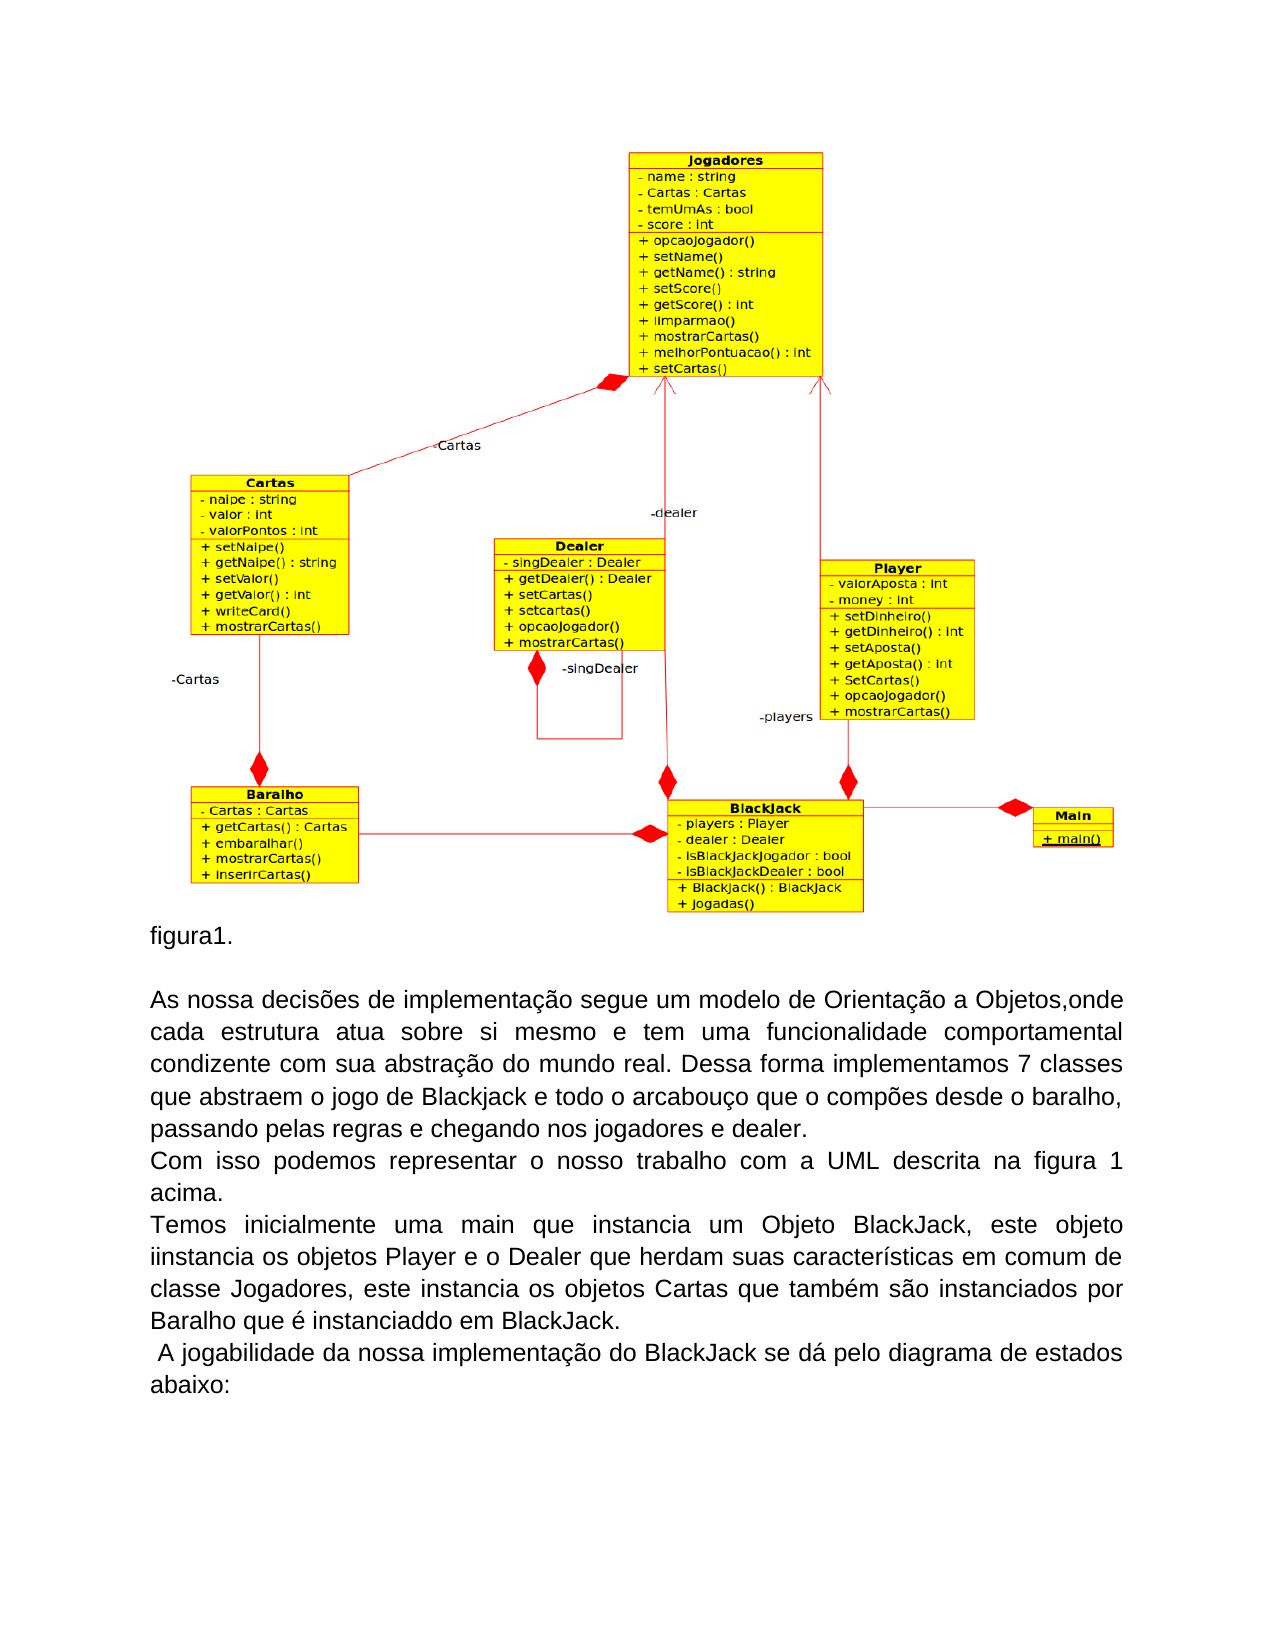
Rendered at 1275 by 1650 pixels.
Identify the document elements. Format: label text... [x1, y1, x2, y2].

text As nossa decisões de implementação segue um modelo de Orientação a Objetos,onde cada estrutura atua sobre si mesmo e tem uma funcionalidade comportamental condizente com sua abstração do mundo real. Dessa forma implementamos 7 classes que abstraem o jogo de Blackjack e todo o arcabouço que o compões desde o baralho, passando pelas regras e chegando nos jogadores e dealer. [150, 986, 1125, 1142]
text Com isso podemos representar o nosso trabalho com a UML descrita na figura 1 acima. [150, 1147, 1125, 1207]
picture [150, 150, 1125, 918]
text figura1. [150, 918, 1125, 950]
text A jogabilidade da nossa implementação do BlackJack se dá pelo diagrama de estados abaixo: [150, 1339, 1125, 1399]
text Temos inicialmente uma main que instancia um Objeto BlackJack, este objeto iinstancia os objetos Player e o Dealer que herdam suas características em comum de classe Jogadores, este instancia os objetos Cartas que também são instanciados por Baralho que é instanciaddo em BlackJack. [150, 1211, 1125, 1335]
